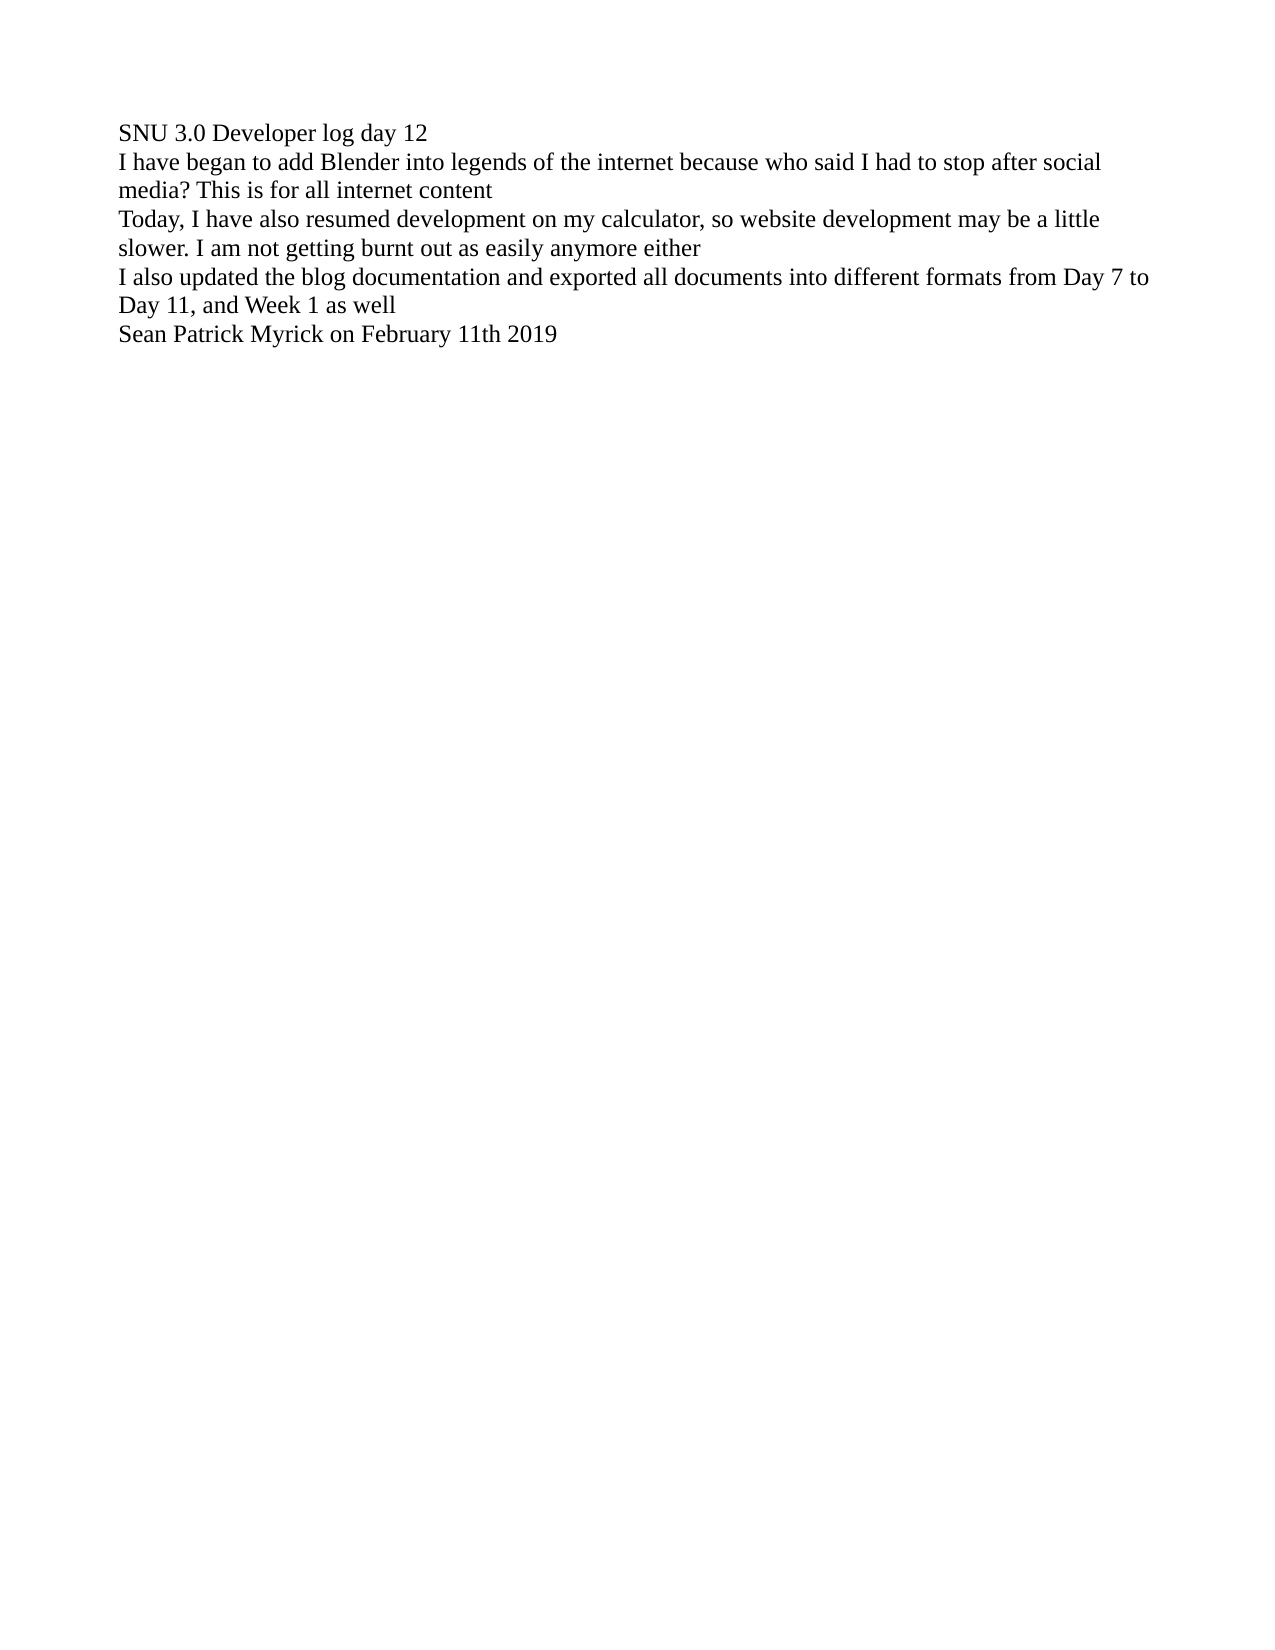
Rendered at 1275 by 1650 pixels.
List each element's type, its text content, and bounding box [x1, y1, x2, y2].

text Sean Patrick Myrick on February 11th 2019 [118, 319, 1157, 348]
text SNU 3.0 Developer log day 12 [118, 118, 1157, 147]
text I also updated the blog documentation and exported all documents into different formats from Day 7 to Day 11, and Week 1 as well [118, 262, 1157, 319]
text Today, I have also resumed development on my calculator, so website development may be a little slower. I am not getting burnt out as easily anymore either [118, 204, 1157, 262]
text I have began to add Blender into legends of the internet because who said I had to stop after social media? This is for all internet content [118, 147, 1157, 204]
